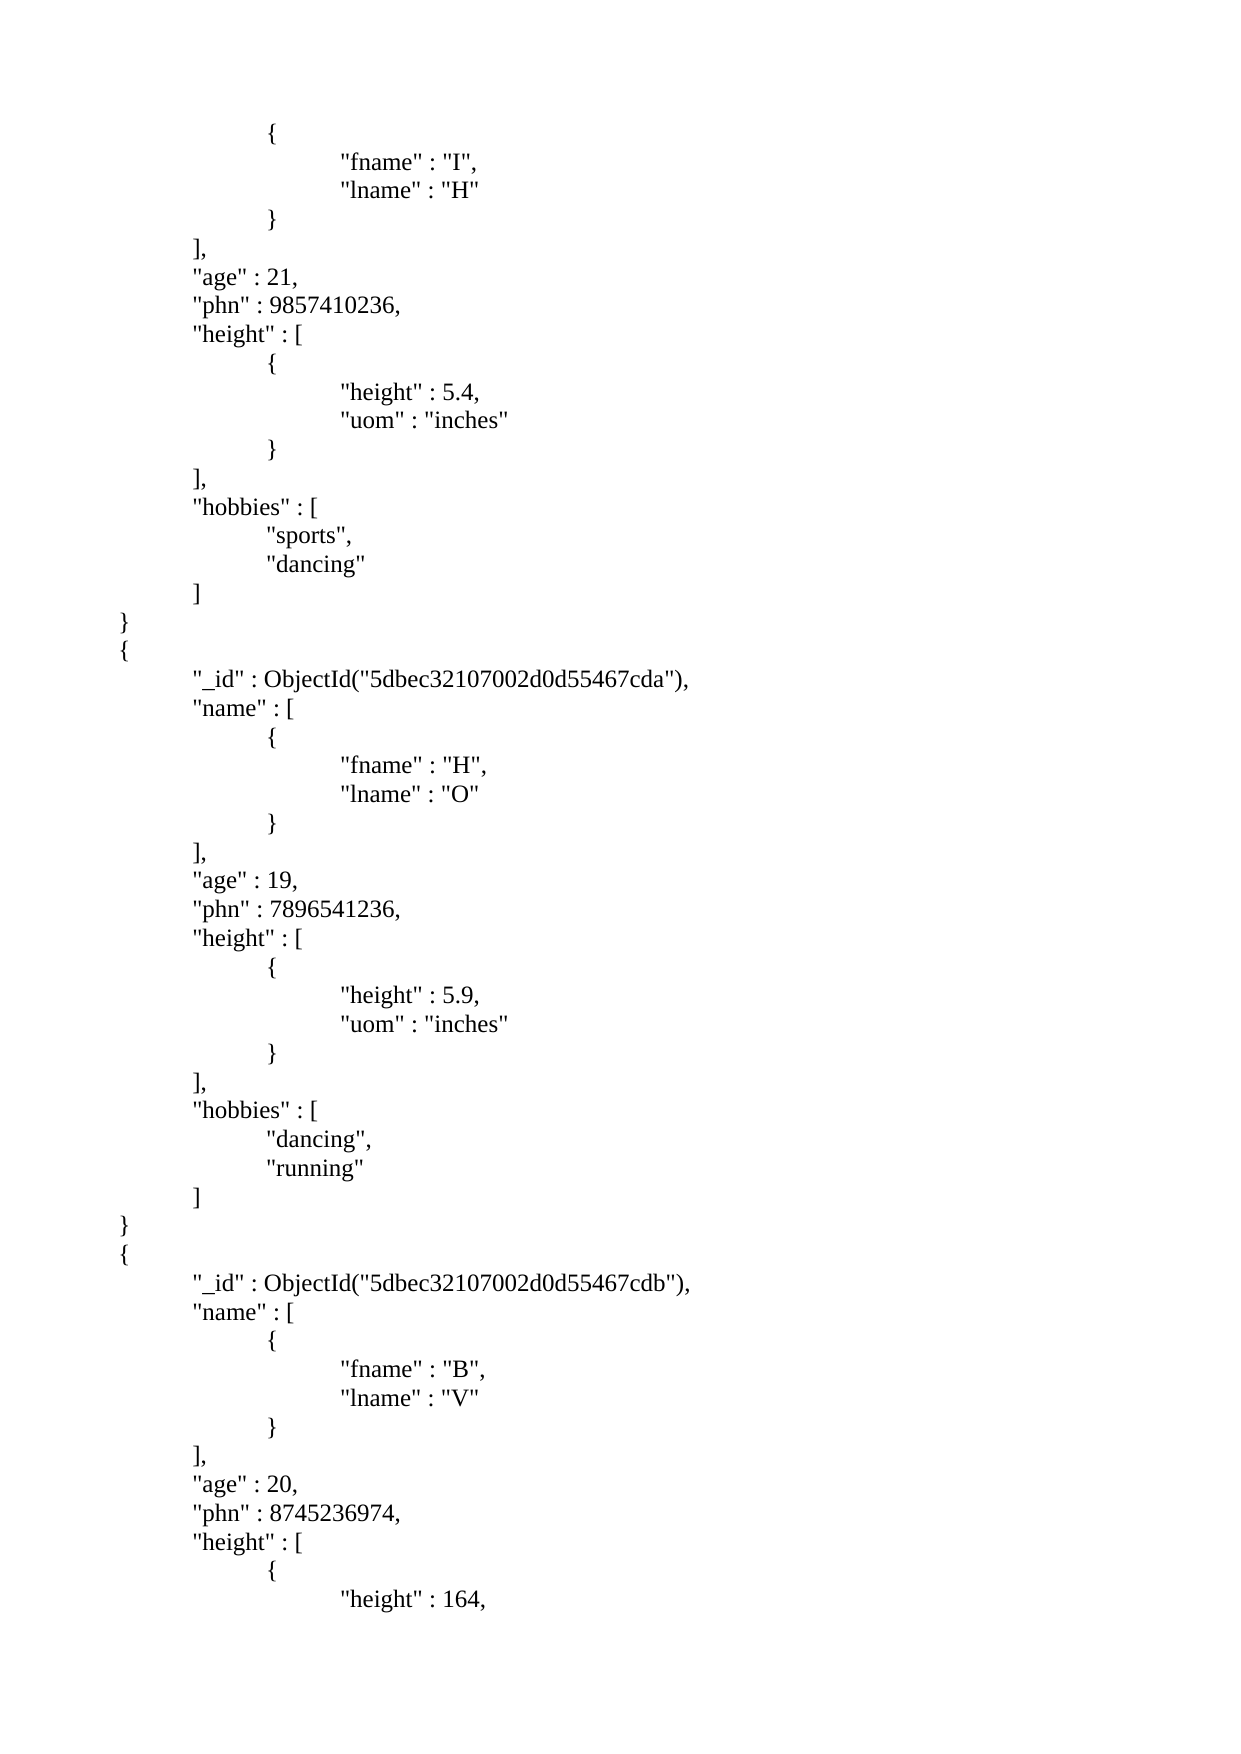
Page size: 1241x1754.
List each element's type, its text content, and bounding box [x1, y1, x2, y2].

text ], [118, 837, 1122, 866]
text "lname" : "H" [118, 176, 1122, 204]
text "lname" : "V" [118, 1383, 1122, 1412]
text "uom" : "inches" [118, 1009, 1122, 1038]
text "hobbies" : [ [118, 1096, 1122, 1124]
text "phn" : 9857410236, [118, 291, 1122, 319]
text ], [118, 233, 1122, 262]
text "age" : 19, [118, 866, 1122, 894]
text ] [118, 1182, 1122, 1211]
text "fname" : "B", [118, 1354, 1122, 1383]
text "height" : [ [118, 319, 1122, 348]
text } [118, 607, 1122, 636]
text "height" : [ [118, 1527, 1122, 1556]
text "fname" : "H", [118, 751, 1122, 779]
text { [118, 952, 1122, 981]
text "height" : 164, [118, 1584, 1122, 1613]
text { [118, 1556, 1122, 1584]
text "sports", [118, 521, 1122, 549]
text "height" : 5.4, [118, 377, 1122, 406]
text } [118, 434, 1122, 463]
text } [118, 808, 1122, 837]
text { [118, 636, 1122, 664]
text { [118, 118, 1122, 147]
text "name" : [ [118, 1297, 1122, 1326]
text ], [118, 463, 1122, 492]
text "fname" : "I", [118, 147, 1122, 176]
text ], [118, 1067, 1122, 1096]
text "_id" : ObjectId("5dbec32107002d0d55467cda"), [118, 664, 1122, 693]
text "dancing", [118, 1124, 1122, 1153]
text } [118, 1412, 1122, 1441]
text "phn" : 8745236974, [118, 1498, 1122, 1527]
text "phn" : 7896541236, [118, 894, 1122, 923]
text "age" : 21, [118, 262, 1122, 291]
text "lname" : "O" [118, 779, 1122, 808]
text ], [118, 1441, 1122, 1469]
text } [118, 1038, 1122, 1067]
text "hobbies" : [ [118, 492, 1122, 521]
text "height" : [ [118, 923, 1122, 952]
text "running" [118, 1153, 1122, 1182]
text "_id" : ObjectId("5dbec32107002d0d55467cdb"), [118, 1268, 1122, 1297]
text { [118, 1239, 1122, 1268]
text { [118, 348, 1122, 377]
text { [118, 722, 1122, 751]
text "age" : 20, [118, 1469, 1122, 1498]
text "height" : 5.9, [118, 981, 1122, 1009]
text } [118, 1211, 1122, 1239]
text "uom" : "inches" [118, 406, 1122, 434]
text "name" : [ [118, 693, 1122, 722]
text { [118, 1326, 1122, 1354]
text "dancing" [118, 549, 1122, 578]
text } [118, 204, 1122, 233]
text ] [118, 578, 1122, 607]
